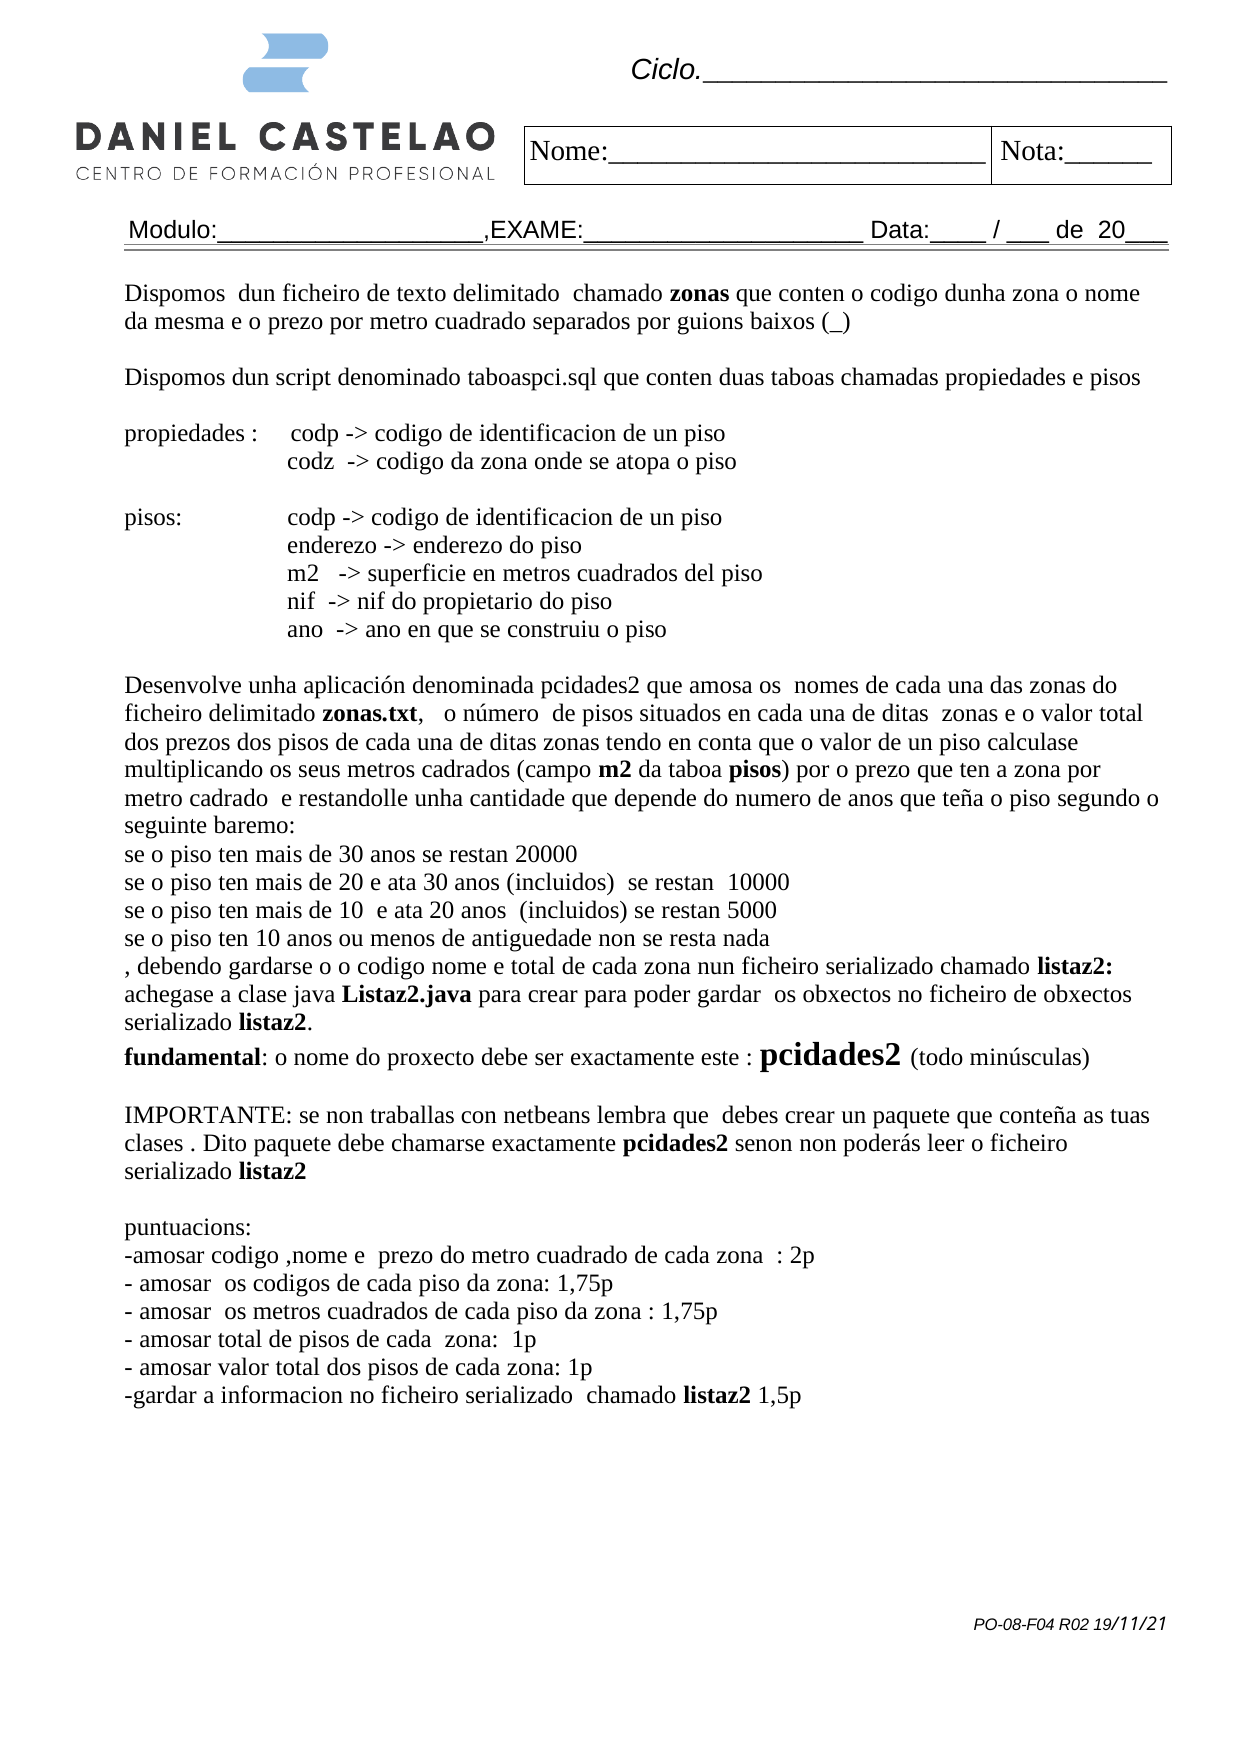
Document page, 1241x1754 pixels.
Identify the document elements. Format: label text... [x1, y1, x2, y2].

text Dispomos dun ficheiro de texto delimitado chamado zonas que conten o codigo dunha zona o nome da mesma e o prezo por metro cuadrado separados por guions baixos (_) [124, 279, 1169, 335]
text fundamental: o nome do proxecto debe ser exactamente este : pcidades2 (todo minúsculas) [124, 1036, 1169, 1073]
text -gardar a informacion no ficheiro serializado chamado listaz2 1,5p [124, 1381, 1169, 1409]
text puntuacions: [124, 1213, 1169, 1241]
text se o piso ten 10 anos ou menos de antiguedade non se resta nada [124, 923, 1169, 952]
text - amosar os metros cuadrados de cada piso da zona : 1,75p [124, 1297, 1169, 1325]
text propiedades : codp -> codigo de identificacion de un piso [124, 419, 1169, 447]
text se o piso ten mais de 20 e ata 30 anos (incluidos) se restan 10000 [124, 867, 1169, 896]
text pisos: codp -> codigo de identificacion de un piso [124, 503, 1169, 531]
text - amosar os codigos de cada piso da zona: 1,75p [124, 1269, 1169, 1297]
text se o piso ten mais de 10 e ata 20 anos (incluidos) se restan 5000 [124, 896, 1169, 923]
text codz -> codigo da zona onde se atopa o piso [124, 447, 1169, 475]
text -amosar codigo ,nome e prezo do metro cuadrado de cada zona : 2p [124, 1241, 1169, 1269]
text - amosar valor total dos pisos de cada zona: 1p [124, 1353, 1169, 1381]
text Dispomos dun script denominado taboaspci.sql que conten duas taboas chamadas propiedades e pisos [124, 363, 1169, 391]
picture [76, 33, 495, 180]
text IMPORTANTE: se non traballas con netbeans lembra que debes crear un paquete que conteña as tuas clases . Dito paquete debe chamarse exactamente pcidades2 senon non poderás leer o ficheiro serializado listaz2 [124, 1101, 1169, 1185]
text m2 -> superficie en metros cuadrados del piso [124, 559, 1169, 587]
text Desenvolve unha aplicación denominada pcidades2 que amosa os nomes de cada una das zonas do ficheiro delimitado zonas.txt, o número de pisos situados en cada una de ditas zonas e o valor total dos prezos dos pisos de cada una de ditas zonas tendo en conta que o valor de un piso calculase multiplicando os seus metros cadrados (campo m2 da taboa pisos) por o prezo que ten a zona por metro cadrado e restandolle unha cantidade que depende do numero de anos que teña o piso segundo o seguinte baremo: [124, 671, 1169, 839]
text , debendo gardarse o o codigo nome e total de cada zona nun ficheiro serializado chamado listaz2: [124, 952, 1169, 979]
text se o piso ten mais de 30 anos se restan 20000 [124, 839, 1169, 867]
text enderezo -> enderezo do piso [124, 531, 1169, 559]
text - amosar total de pisos de cada zona: 1p [124, 1325, 1169, 1353]
text nif -> nif do propietario do piso [124, 587, 1169, 615]
text achegase a clase java Listaz2.java para crear para poder gardar os obxectos no ficheiro de obxectos serializado listaz2. [124, 979, 1169, 1036]
text ano -> ano en que se construiu o piso [124, 615, 1169, 643]
